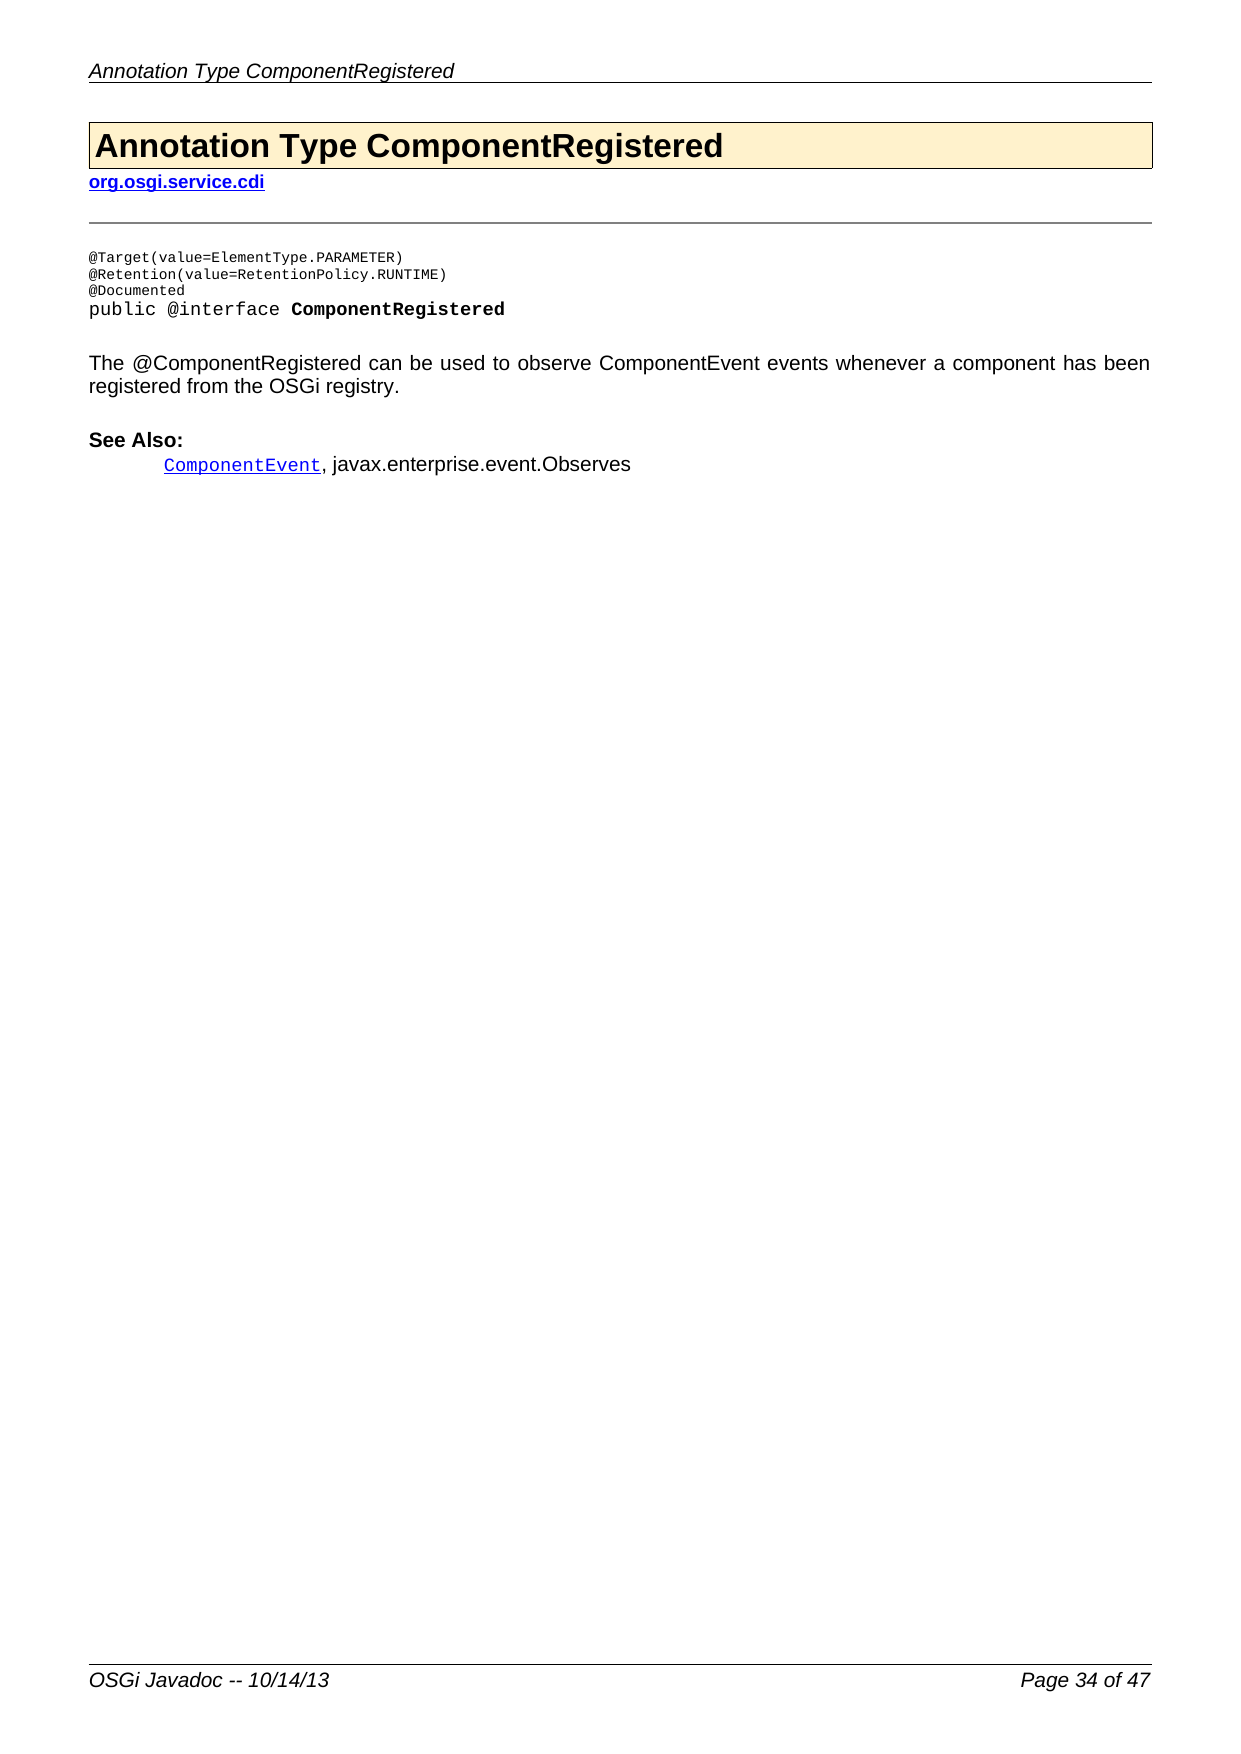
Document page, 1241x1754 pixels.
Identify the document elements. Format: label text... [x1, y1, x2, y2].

subtitle Annotation Type ComponentRegistered [90, 123, 1152, 168]
text See Also: [88, 427, 1152, 451]
text @Target(value=ElementType.PARAMETER) @Retention(value=RetentionPolicy.RUNTIME) @Documented public @interface ComponentRegistered [88, 250, 1152, 321]
text The @ComponentRegistered can be used to observe ComponentEvent events whenever a component has been registered from the OSGi registry. [88, 350, 1152, 398]
text org.osgi.service.cdi [88, 171, 1152, 193]
text ComponentEvent, javax.enterprise.event.Observes [163, 451, 1152, 477]
